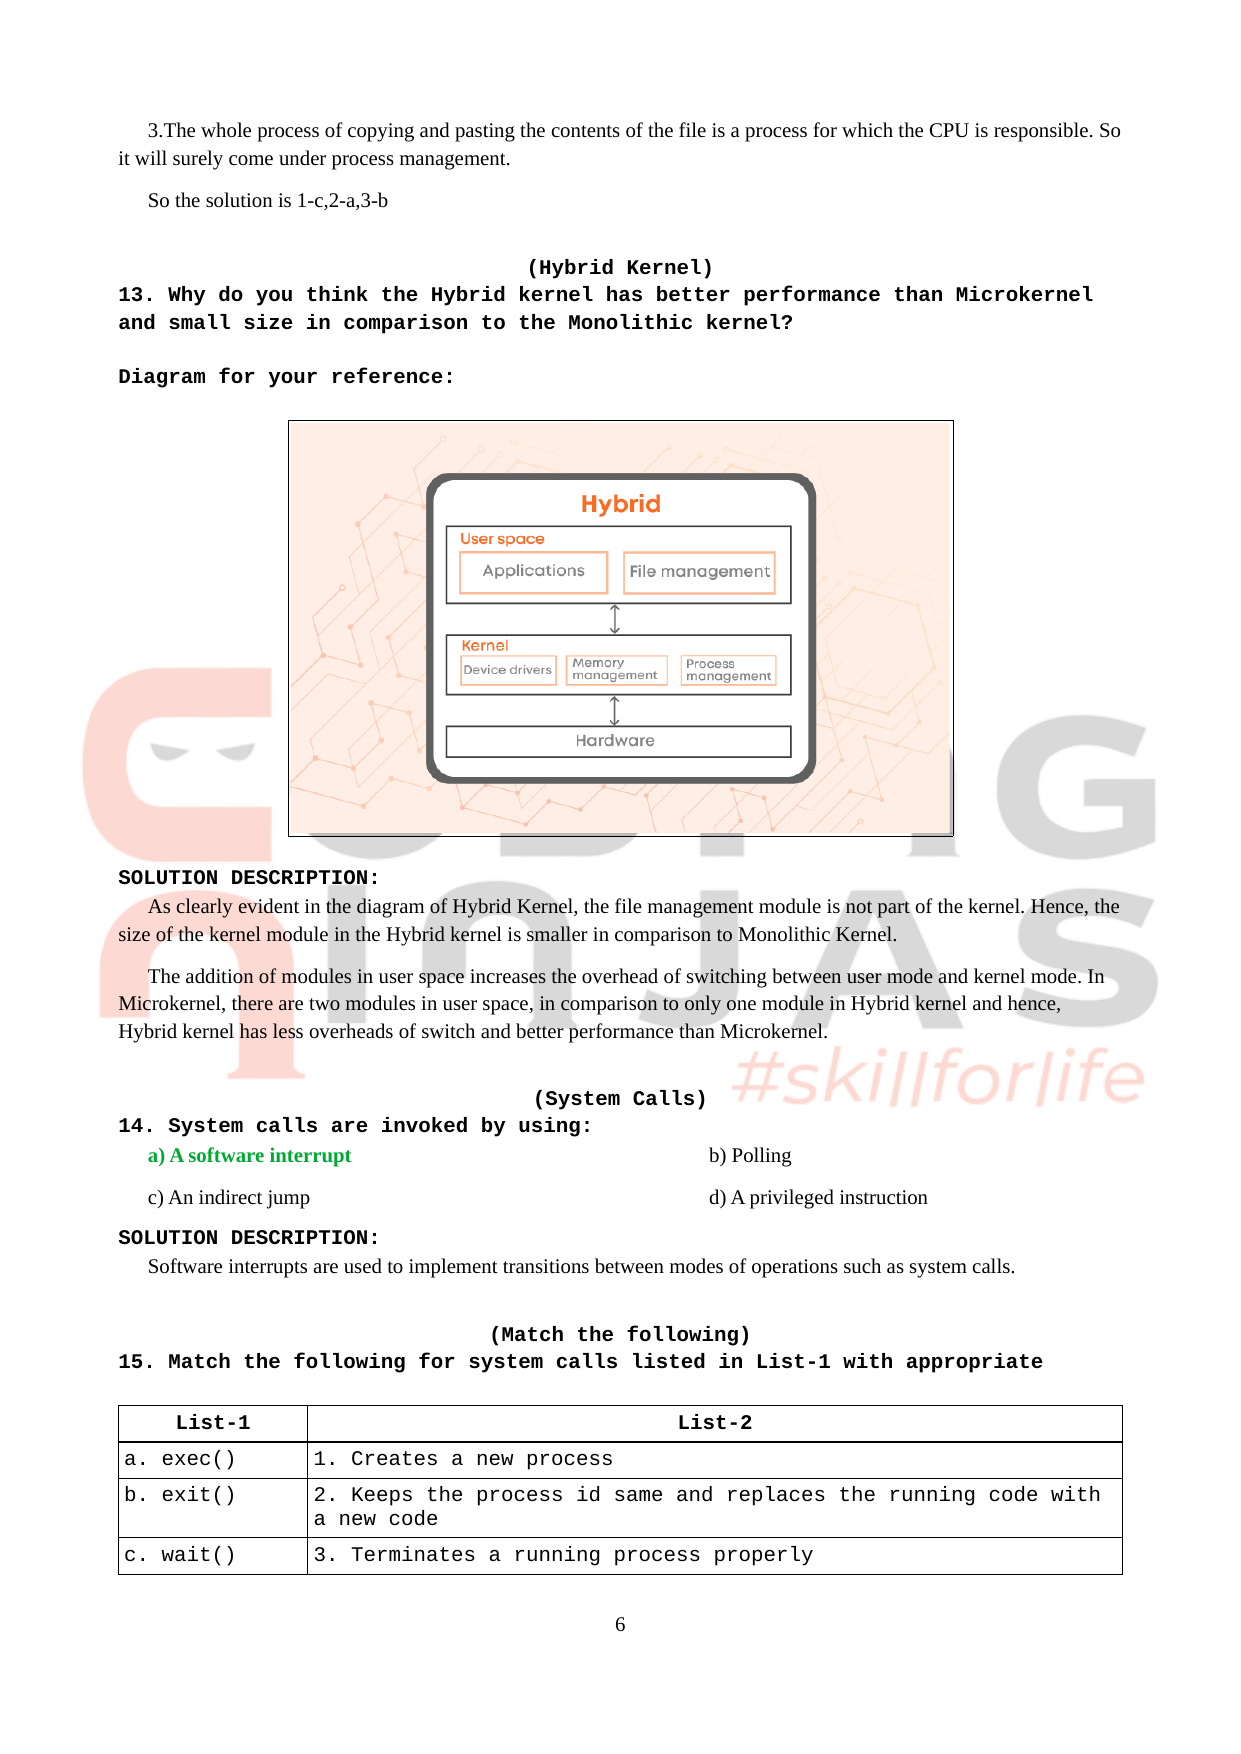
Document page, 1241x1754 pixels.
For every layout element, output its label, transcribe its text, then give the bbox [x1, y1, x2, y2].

text Software interrupts are used to implement transitions between modes of operations such as system calls. [118, 1254, 1122, 1278]
text The addition of modules in user space increases the overhead of switching between user mode and kernel mode. In Microkernel, there are two modules in user space, in comparison to only one module in Hybrid kernel and hence, Hybrid kernel has less overheads of switch and better performance than Microkernel. [118, 964, 1122, 1043]
text a) A software interrupt b) Polling [148, 1143, 1122, 1167]
text (Hybrid Kernel) [118, 257, 1122, 281]
table_cell 2. Keeps the process id same and replaces the running code with a new code [308, 1479, 1122, 1537]
table_header List-2 [308, 1406, 1122, 1441]
table_cell 3. Terminates a running process properly [308, 1538, 1122, 1573]
text c) An indirect jump d) A privileged instruction [148, 1185, 1122, 1209]
table_cell a. exec() [119, 1443, 307, 1477]
text 13. Why do you think the Hybrid kernel has better performance than Microkernel and small size in comparison to the Monolithic kernel? [118, 284, 1122, 335]
text So the solution is 1-c,2-a,3-b [118, 188, 1122, 212]
text 15. Match the following for system calls listed in List-1 with appropriate [118, 1351, 1122, 1374]
text 3.The whole process of copying and pasting the contents of the file is a process for which the CPU is responsible. So it will surely come under process management. [118, 118, 1122, 170]
table_cell 1. Creates a new process [308, 1443, 1122, 1477]
text (System Calls) [118, 1088, 1122, 1112]
table_cell c. wait() [119, 1538, 307, 1573]
text SOLUTION DESCRIPTION: [118, 867, 1122, 890]
table_cell b. exit() [119, 1479, 307, 1537]
text SOLUTION DESCRIPTION: [118, 1227, 1122, 1251]
picture [290, 423, 950, 833]
text 14. System calls are invoked by using: [118, 1116, 1122, 1139]
text As clearly evident in the diagram of Hybrid Kernel, the file management module is not part of the kernel. Hence, the size of the kernel module in the Hybrid kernel is smaller in comparison to Monolithic Kernel. [118, 894, 1122, 946]
text (Match the following) [118, 1324, 1122, 1347]
text Diagram for your reference: [118, 366, 1122, 390]
table_header List-1 [119, 1406, 307, 1441]
